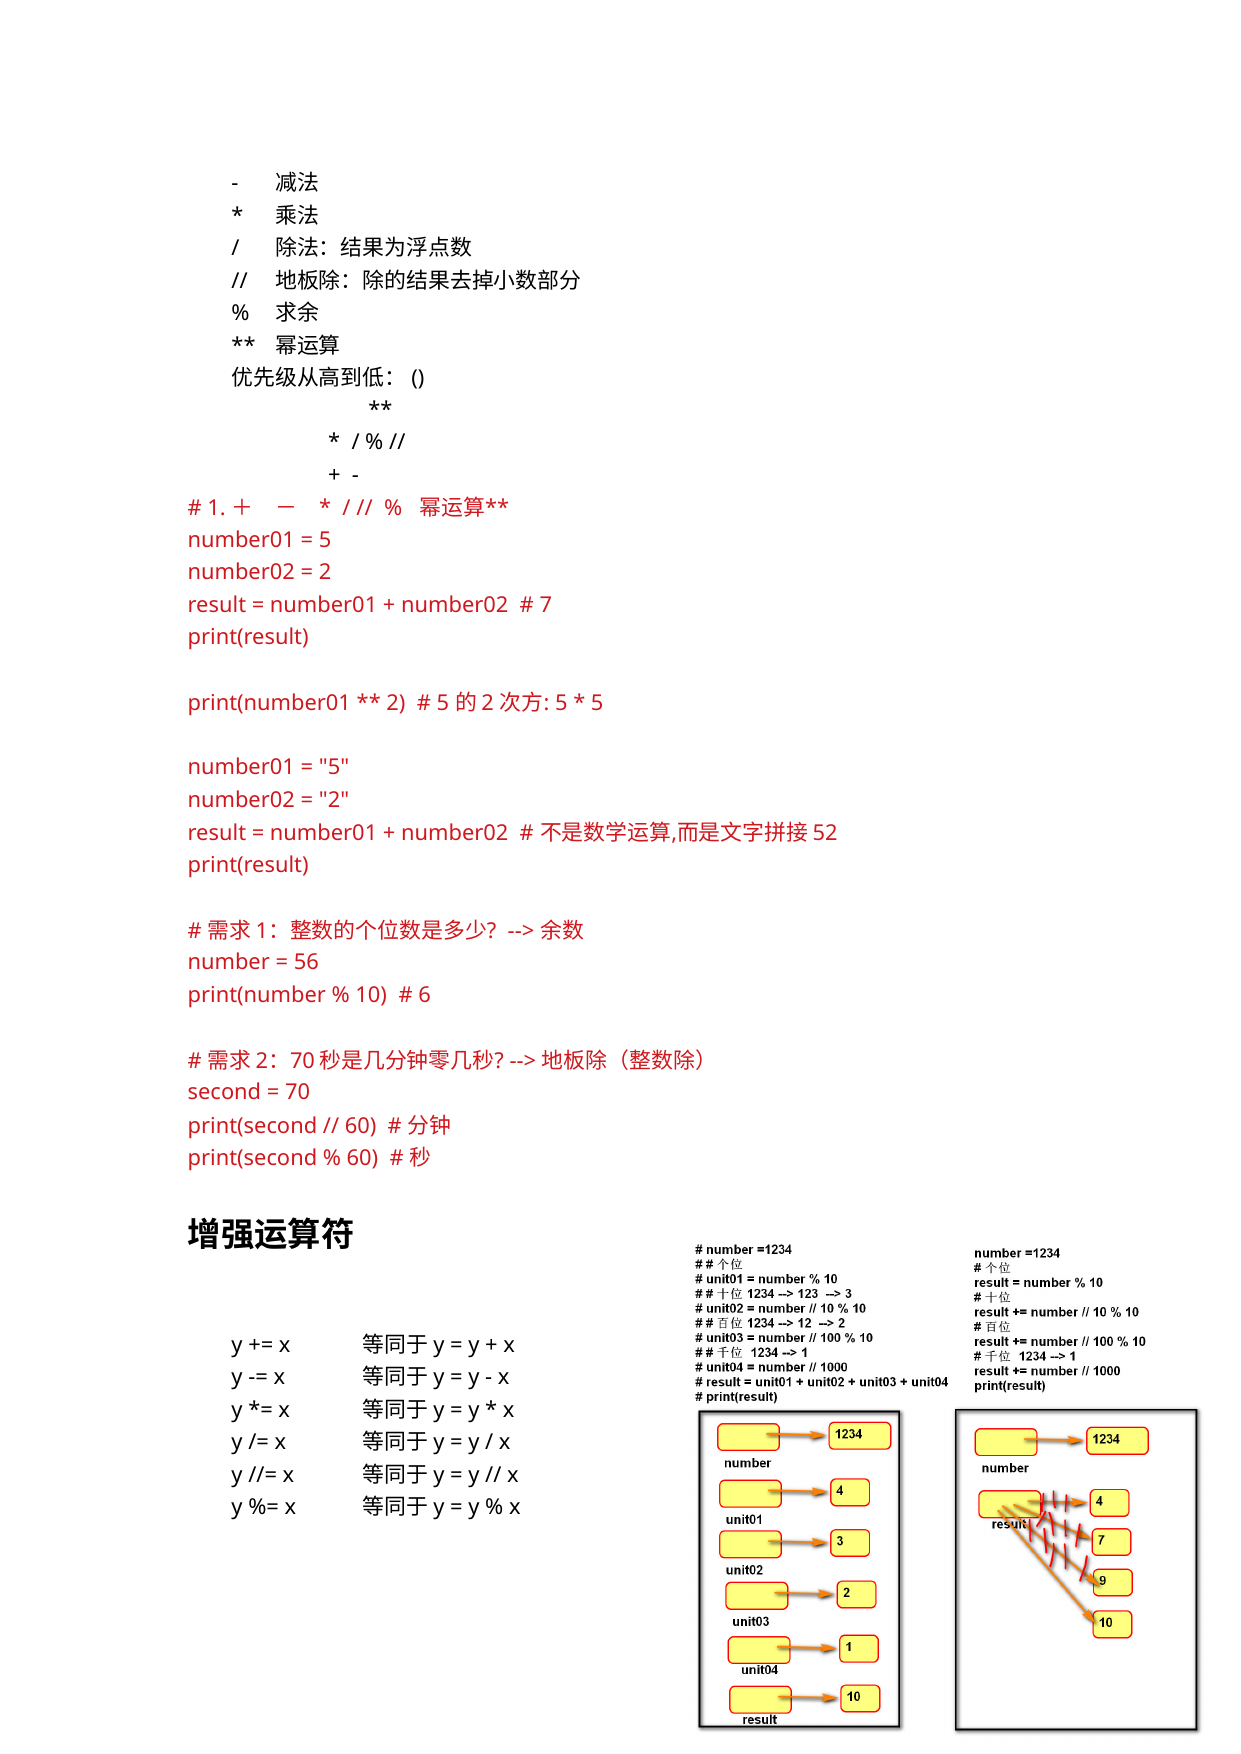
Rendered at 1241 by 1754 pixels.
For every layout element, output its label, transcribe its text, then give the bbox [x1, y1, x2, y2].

text // 地板除：除的结果去掉小数部分 [231, 262, 1053, 295]
text number01 = "5" [187, 750, 1053, 782]
text print(second // 60) # 分钟 [187, 1107, 1053, 1140]
text ** [187, 392, 1053, 425]
text number01 = 5 [187, 522, 1053, 555]
text number02 = "2" [187, 782, 1053, 815]
text - 减法 [187, 165, 1053, 197]
picture [680, 1227, 1232, 1754]
text # 1. ＋ － * / // % 幂运算** [187, 490, 1053, 522]
text y %= x 等同于 y = y % x [187, 1489, 680, 1522]
text / 除法：结果为浮点数 [187, 230, 1053, 262]
text y /= x 等同于 y = y / x [187, 1424, 680, 1457]
text number = 56 [187, 945, 1053, 977]
text print(result) [187, 847, 1053, 880]
text print(result) [187, 620, 1053, 652]
text + - [187, 457, 1053, 490]
text * / % // [187, 425, 1053, 457]
text print(number01 ** 2) # 5 的2 次方: 5 * 5 [187, 685, 1053, 717]
text second = 70 [187, 1075, 1053, 1107]
text print(number % 10) # 6 [187, 977, 1053, 1010]
text % 求余 [231, 295, 1053, 327]
text 优先级从高到低： () [187, 360, 1053, 392]
text # 需求1：整数的个位数是多少? --> 余数 [187, 912, 1053, 945]
text * 乘法 [187, 197, 1053, 230]
text result = number01 + number02 # 7 [187, 587, 1053, 620]
text result = number01 + number02 # 不是数学运算,而是文字拼接52 [187, 815, 1053, 847]
text y -= x 等同于 y = y - x [187, 1359, 680, 1392]
text # 需求2：70秒是几分钟零几秒? --> 地板除（整数除） [187, 1042, 1053, 1075]
text ** 幂运算 [231, 327, 1053, 360]
text y *= x 等同于 y = y * x [187, 1392, 680, 1424]
subtitle 增强运算符 [187, 1199, 1053, 1264]
text print(second % 60) # 秒 [187, 1140, 1053, 1172]
text y //= x 等同于 y = y // x [187, 1457, 680, 1489]
text y += x 等同于 y = y + x [187, 1327, 680, 1359]
text number02 = 2 [187, 555, 1053, 587]
